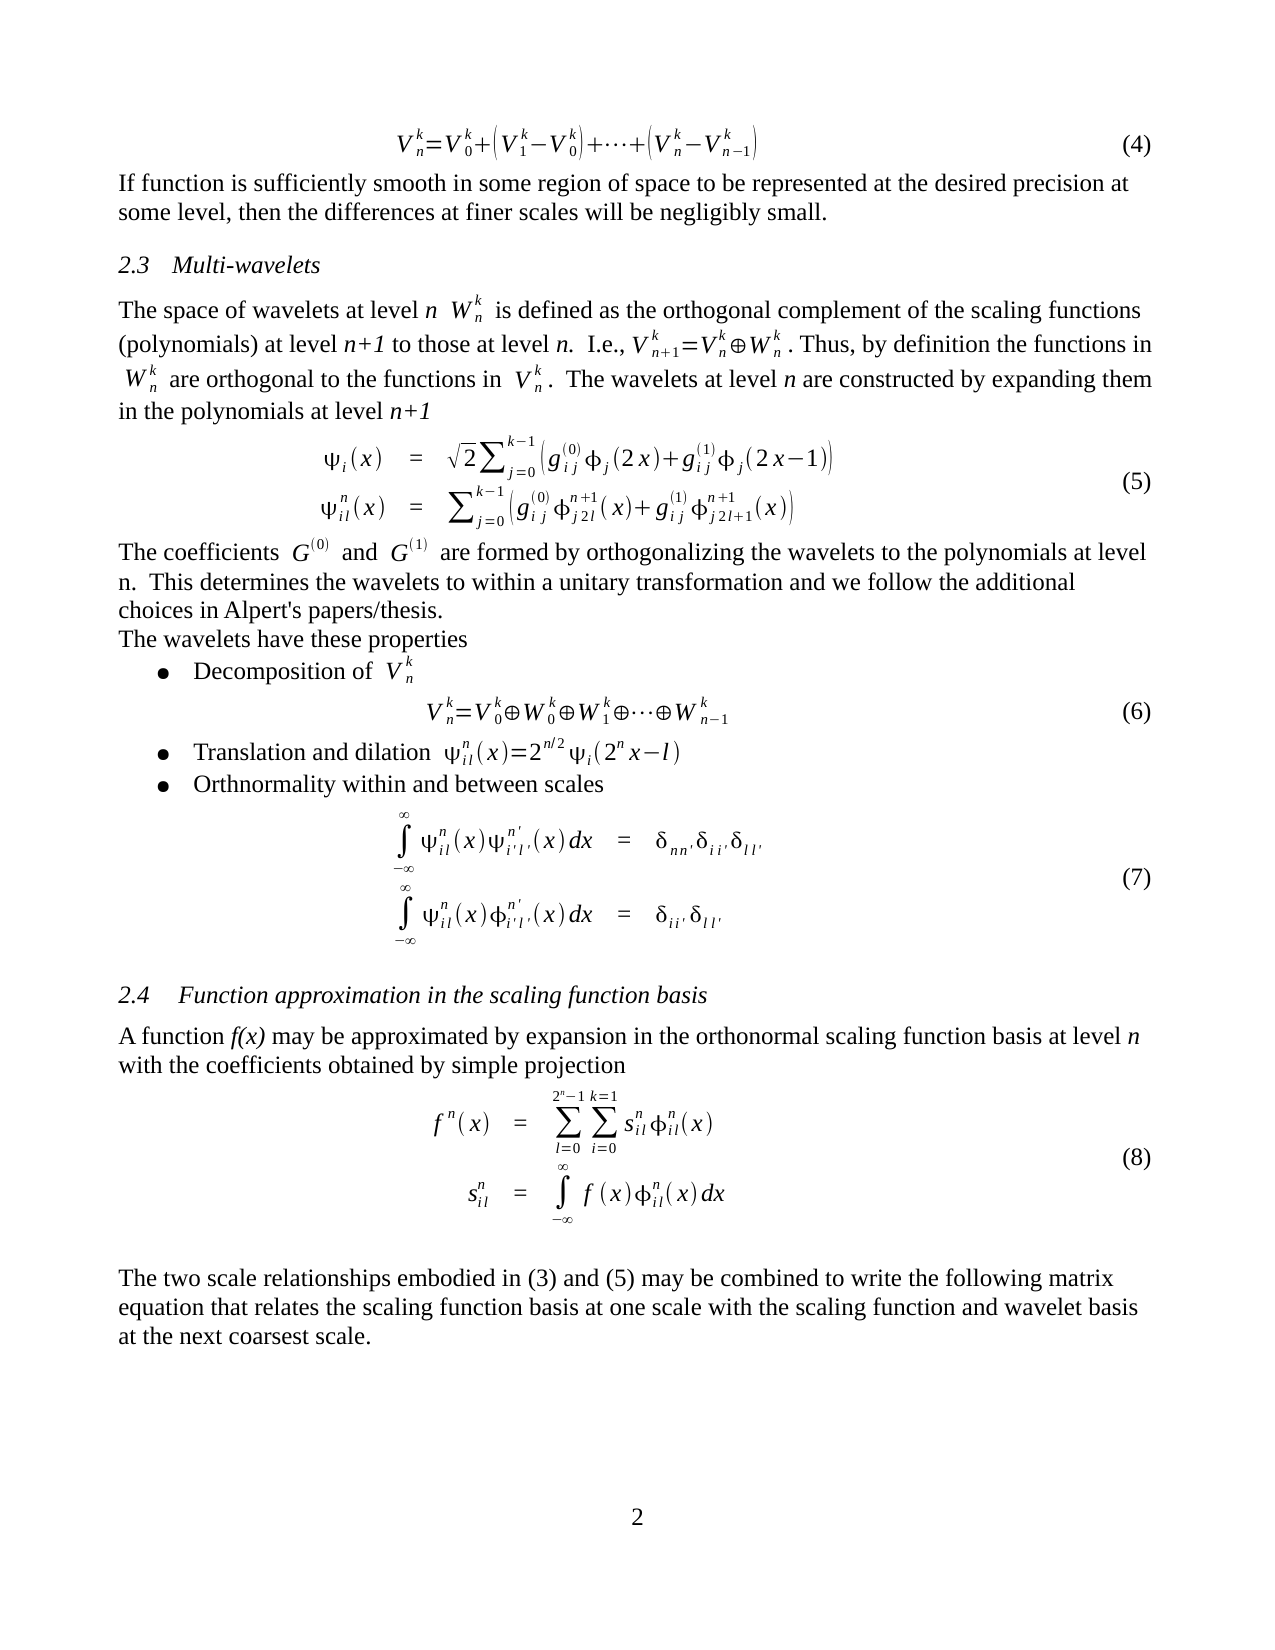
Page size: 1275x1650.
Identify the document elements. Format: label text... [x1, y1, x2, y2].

table_header (7) [1041, 798, 1157, 955]
text The coefficients and are formed by orthogonalizing the wavelets to the polynomials at level n. This determines the wavelets to within a unitary transformation and we follow the additional choices in Alpert's papers/thesis. [118, 535, 1157, 624]
subtitle Multi-wavelets [118, 250, 1157, 279]
text A function f(x) may be approximated by expansion in the orthonormal scaling function basis at level n with the coefficients obtained by simple projection [118, 1021, 1157, 1079]
table_header (5) [1041, 425, 1157, 535]
table_header [118, 688, 1041, 734]
list Decomposition of [156, 653, 1157, 688]
table_header [118, 425, 1041, 535]
table_header [118, 1079, 1041, 1234]
list Orthnormality within and between scales [156, 769, 1157, 798]
text The two scale relationships embodied in (3) and (5) may be combined to write the following matrix equation that relates the scaling function basis at one scale with the scaling function and wavelet basis at the next coarsest scale. [118, 1263, 1157, 1349]
table_header (4) [1041, 118, 1157, 168]
subtitle Function approximation in the scaling function basis [118, 980, 1157, 1009]
table_header (8) [1041, 1079, 1157, 1234]
table_header (6) [1041, 688, 1157, 734]
list Translation and dilation [156, 734, 1157, 769]
text The wavelets have these properties [118, 624, 1157, 653]
text The space of wavelets at level n is defined as the orthogonal complement of the scaling functions (polynomials) at level n+1 to those at level n. I.e.,. Thus, by definition the functions in are orthogonal to the functions in . The wavelets at level n are constructed by expanding them in the polynomials at level n+1 [118, 292, 1157, 425]
table_header [118, 118, 1041, 168]
table_header [118, 798, 1041, 955]
text If function is sufficiently smooth in some region of space to be represented at the desired precision at some level, then the differences at finer scales will be negligibly small. [118, 168, 1157, 225]
